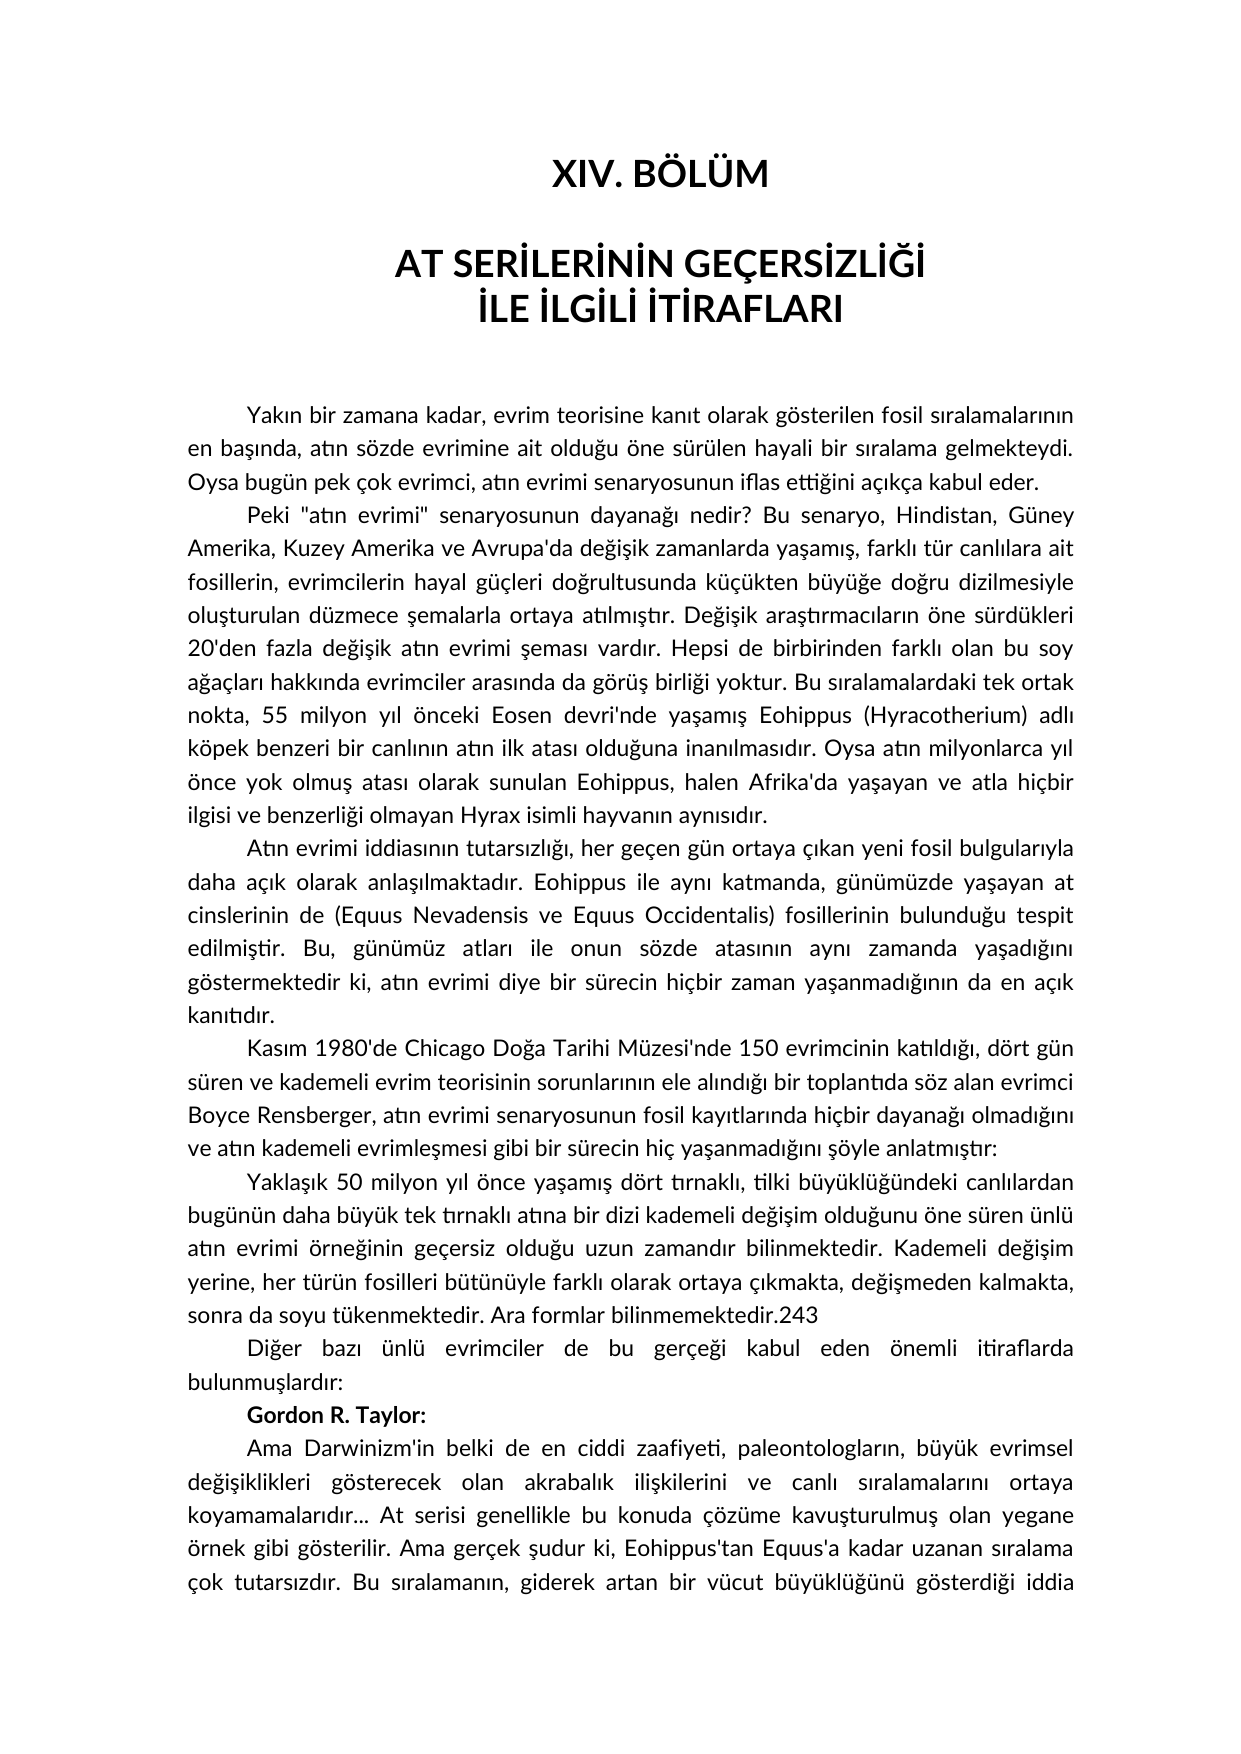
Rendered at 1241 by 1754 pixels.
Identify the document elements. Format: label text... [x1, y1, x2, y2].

text Yaklaşık 50 milyon yıl önce yaşamış dört tırnaklı, tilki büyüklüğündeki canlılardan bugünün daha büyük tek tırnaklı atına bir dizi kademeli değişim olduğunu öne süren ünlü atın evrimi örneğinin geçersiz olduğu uzun zamandır bilinmektedir. Kademeli değişim yerine, her türün fosilleri bütünüyle farklı olarak ortaya çıkmakta, değişmeden kalmakta, sonra da soyu tükenmektedir. Ara formlar bilinmemektedir.243 [187, 1163, 1075, 1330]
text Peki "atın evrimi" senaryosunun dayanağı nedir? Bu senaryo, Hindistan, Güney Amerika, Kuzey Amerika ve Avrupa'da değişik zamanlarda yaşamış, farklı tür canlılara ait fosillerin, evrimcilerin hayal güçleri doğrultusunda küçükten büyüğe doğru dizilmesiyle oluşturulan düzmece şemalarla ortaya atılmıştır. Değişik araştırmacıların öne sürdükleri 20'den fazla değişik atın evrimi şeması vardır. Hepsi de birbirinden farklı olan bu soy ağaçları hakkında evrimciler arasında da görüş birliği yoktur. Bu sıralamalardaki tek ortak nokta, 55 milyon yıl önceki Eosen devri'nde yaşamış Eohippus (Hyracotherium) adlı köpek benzeri bir canlının atın ilk atası olduğuna inanılmasıdır. Oysa atın milyonlarca yıl önce yok olmuş atası olarak sunulan Eohippus, halen Afrika'da yaşayan ve atla hiçbir ilgisi ve benzerliği olmayan Hyrax isimli hayvanın aynısıdır. [187, 497, 1075, 830]
text Diğer bazı ünlü evrimciler de bu gerçeği kabul eden önemli itiraflarda bulunmuşlardır: [187, 1330, 1075, 1397]
text Atın evrimi iddiasının tutarsızlığı, her geçen gün ortaya çıkan yeni fosil bulgularıyla daha açık olarak anlaşılmaktadır. Eohippus ile aynı katmanda, günümüzde yaşayan at cinslerinin de (Equus Nevadensis ve Equus Occidentalis) fosillerinin bulunduğu tespit edilmiştir. Bu, günümüz atları ile onun sözde atasının aynı zamanda yaşadığını göstermektedir ki, atın evrimi diye bir sürecin hiçbir zaman yaşanmadığının da en açık kanıtıdır. [187, 830, 1075, 1030]
subtitle İLE İLGİLİ İTİRAFLARI [187, 285, 1075, 330]
subtitle XIV. BÖLÜM [187, 150, 1075, 195]
text Ama Darwinizm'in belki de en ciddi zaafiyeti, paleontologların, büyük evrimsel değişiklikleri gösterecek olan akrabalık ilişkilerini ve canlı sıralamalarını ortaya koyamamalarıdır... At serisi genellikle bu konuda çözüme kavuşturulmuş olan yegane örnek gibi gösterilir. Ama gerçek şudur ki, Eohippus'tan Equus'a kadar uzanan sıralama çok tutarsızdır. Bu sıralamanın, giderek artan bir vücut büyüklüğünü gösterdiği iddia [187, 1430, 1075, 1597]
subtitle AT SERİLERİNİN GEÇERSİZLİĞİ [187, 240, 1075, 285]
text Gordon R. Taylor: [187, 1397, 1075, 1430]
text Yakın bir zamana kadar, evrim teorisine kanıt olarak gösterilen fosil sıralamalarının en başında, atın sözde evrimine ait olduğu öne sürülen hayali bir sıralama gelmekteydi. Oysa bugün pek çok evrimci, atın evrimi senaryosunun iflas ettiğini açıkça kabul eder. [187, 397, 1075, 497]
text Kasım 1980'de Chicago Doğa Tarihi Müzesi'nde 150 evrimcinin katıldığı, dört gün süren ve kademeli evrim teorisinin sorunlarının ele alındığı bir toplantıda söz alan evrimci Boyce Rensberger, atın evrimi senaryosunun fosil kayıtlarında hiçbir dayanağı olmadığını ve atın kademeli evrimleşmesi gibi bir sürecin hiç yaşanmadığını şöyle anlatmıştır: [187, 1030, 1075, 1163]
